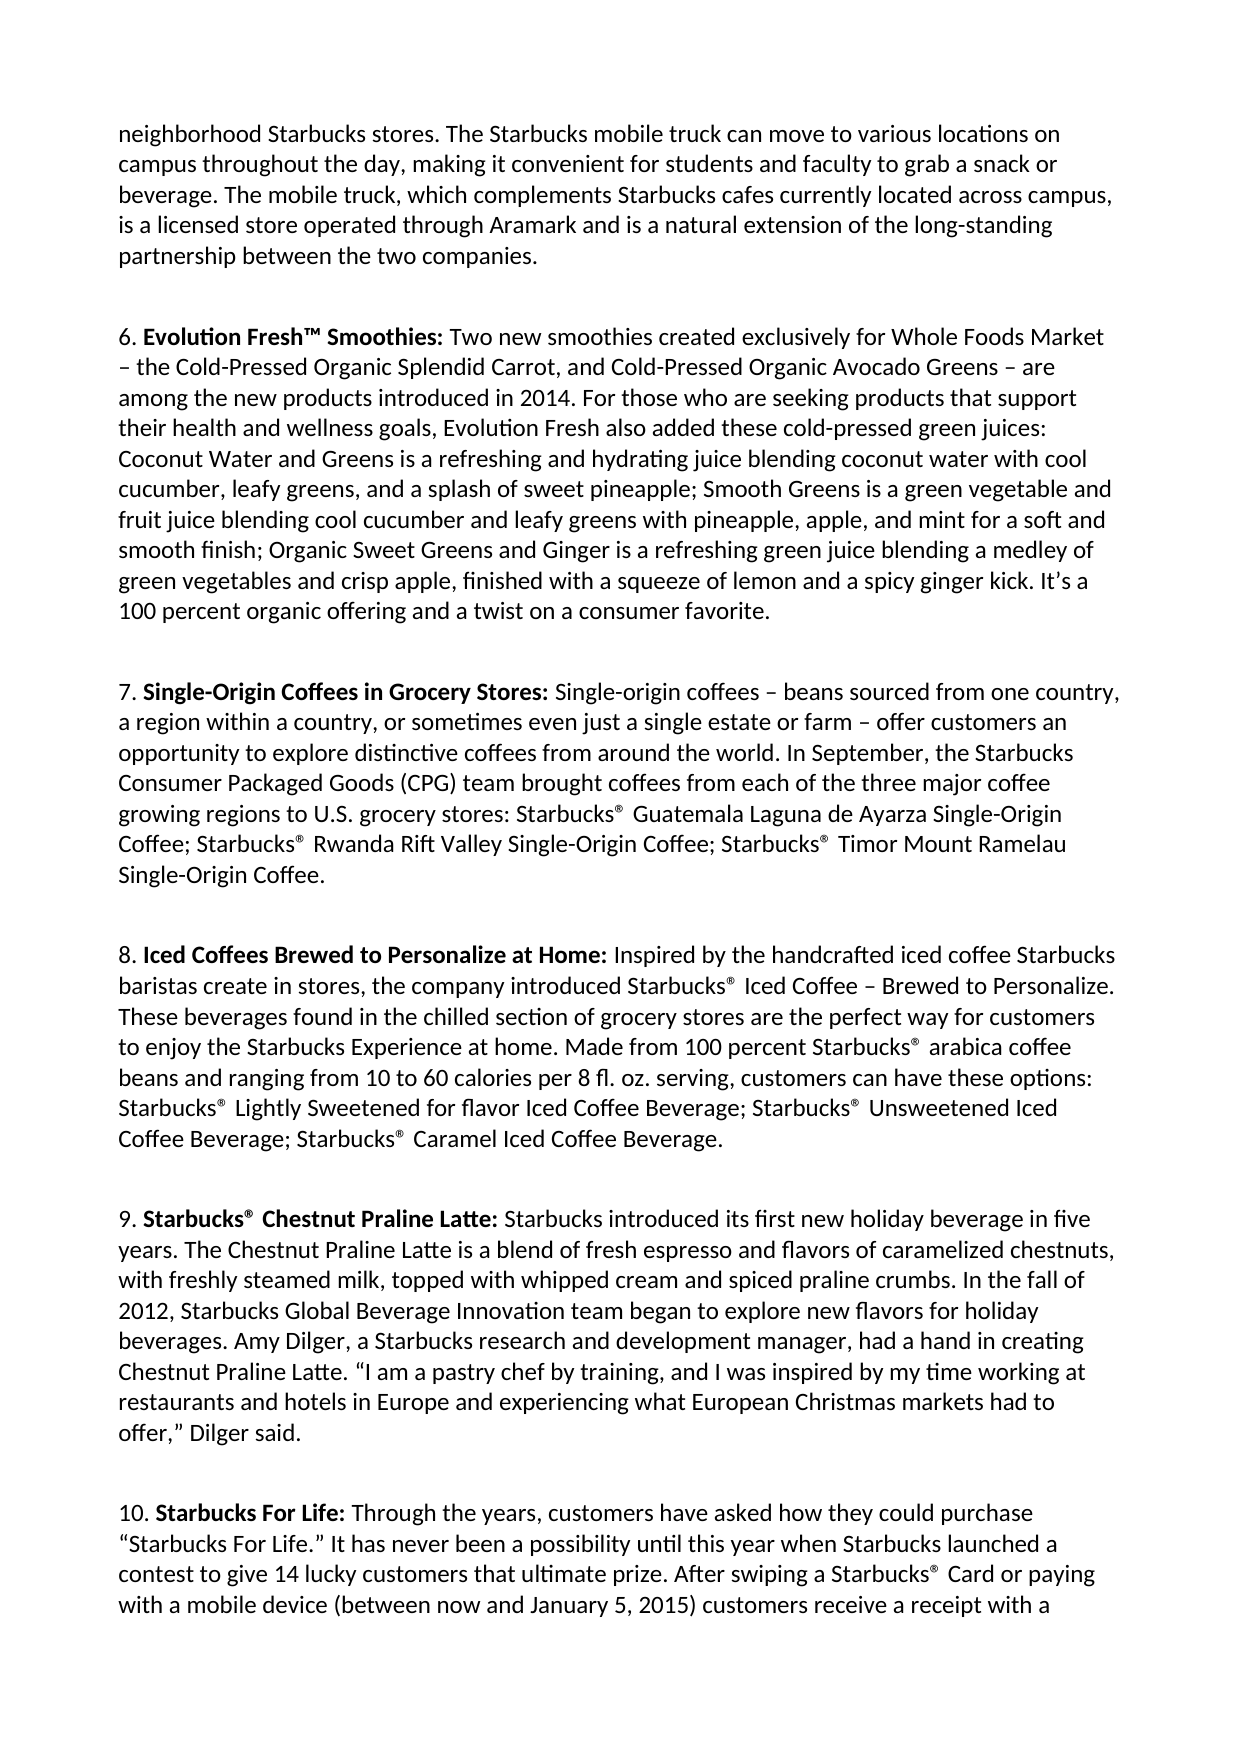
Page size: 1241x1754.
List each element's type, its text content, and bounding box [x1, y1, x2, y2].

text 9. Starbucks® Chestnut Praline Latte: Starbucks introduced its first new holiday beverage in five years. The Chestnut Praline Latte is a blend of fresh espresso and flavors of caramelized chestnuts, with freshly steamed milk, topped with whipped cream and spiced praline crumbs. In the fall of 2012, Starbucks Global Beverage Innovation team began to explore new flavors for holiday beverages. Amy Dilger, a Starbucks research and development manager, had a hand in creating Chestnut Praline Latte. “I am a pastry chef by training, and I was inspired by my time working at restaurants and hotels in Europe and experiencing what European Christmas markets had to offer,” Dilger said. [118, 1203, 1122, 1447]
text 8. Iced Coffees Brewed to Personalize at Home: Inspired by the handcrafted iced coffee Starbucks baristas create in stores, the company introduced Starbucks® Iced Coffee – Brewed to Personalize. These beverages found in the chilled section of grocery stores are the perfect way for customers to enjoy the Starbucks Experience at home. Made from 100 percent Starbucks® arabica coffee beans and ranging from 10 to 60 calories per 8 fl. oz. serving, customers can have these options: Starbucks® Lightly Sweetened for flavor Iced Coffee Beverage; Starbucks® Unsweetened Iced Coffee Beverage; Starbucks® Caramel Iced Coffee Beverage. [118, 939, 1122, 1153]
text 6. Evolution Fresh™ Smoothies: Two new smoothies created exclusively for Whole Foods Market – the Cold-Pressed Organic Splendid Carrot, and Cold-Pressed Organic Avocado Greens – are among the new products introduced in 2014. For those who are seeking products that support their health and wellness goals, Evolution Fresh also added these cold-pressed green juices: Coconut Water and Greens is a refreshing and hydrating juice blending coconut water with cool cucumber, leafy greens, and a splash of sweet pineapple; Smooth Greens is a green vegetable and fruit juice blending cool cucumber and leafy greens with pineapple, apple, and mint for a soft and smooth finish; Organic Sweet Greens and Ginger is a refreshing green juice blending a medley of green vegetables and crisp apple, finished with a squeeze of lemon and a spicy ginger kick. It’s a 100 percent organic offering and a twist on a consumer favorite. [118, 321, 1122, 626]
text 10. Starbucks For Life: Through the years, customers have asked how they could purchase “Starbucks For Life.” It has never been a possibility until this year when Starbucks launched a contest to give 14 lucky customers that ultimate prize. After swiping a Starbucks® Card or paying with a mobile device (between now and January 5, 2015) customers receive a receipt with a [118, 1497, 1122, 1619]
text 7. Single-Origin Coffees in Grocery Stores: Single-origin coffees – beans sourced from one country, a region within a country, or sometimes even just a single estate or farm – offer customers an opportunity to explore distinctive coffees from around the world. In September, the Starbucks Consumer Packaged Goods (CPG) team brought coffees from each of the three major coffee growing regions to U.S. grocery stores: Starbucks® Guatemala Laguna de Ayarza Single-Origin Coffee; Starbucks® Rwanda Rift Valley Single-Origin Coffee; Starbucks® Timor Mount Ramelau Single-Origin Coffee. [118, 676, 1122, 889]
text neighborhood Starbucks stores. The Starbucks mobile truck can move to various locations on campus throughout the day, making it convenient for students and faculty to grab a snack or beverage. The mobile truck, which complements Starbucks cafes currently located across campus, is a licensed store operated through Aramark and is a natural extension of the long-standing partnership between the two companies. [118, 118, 1122, 271]
